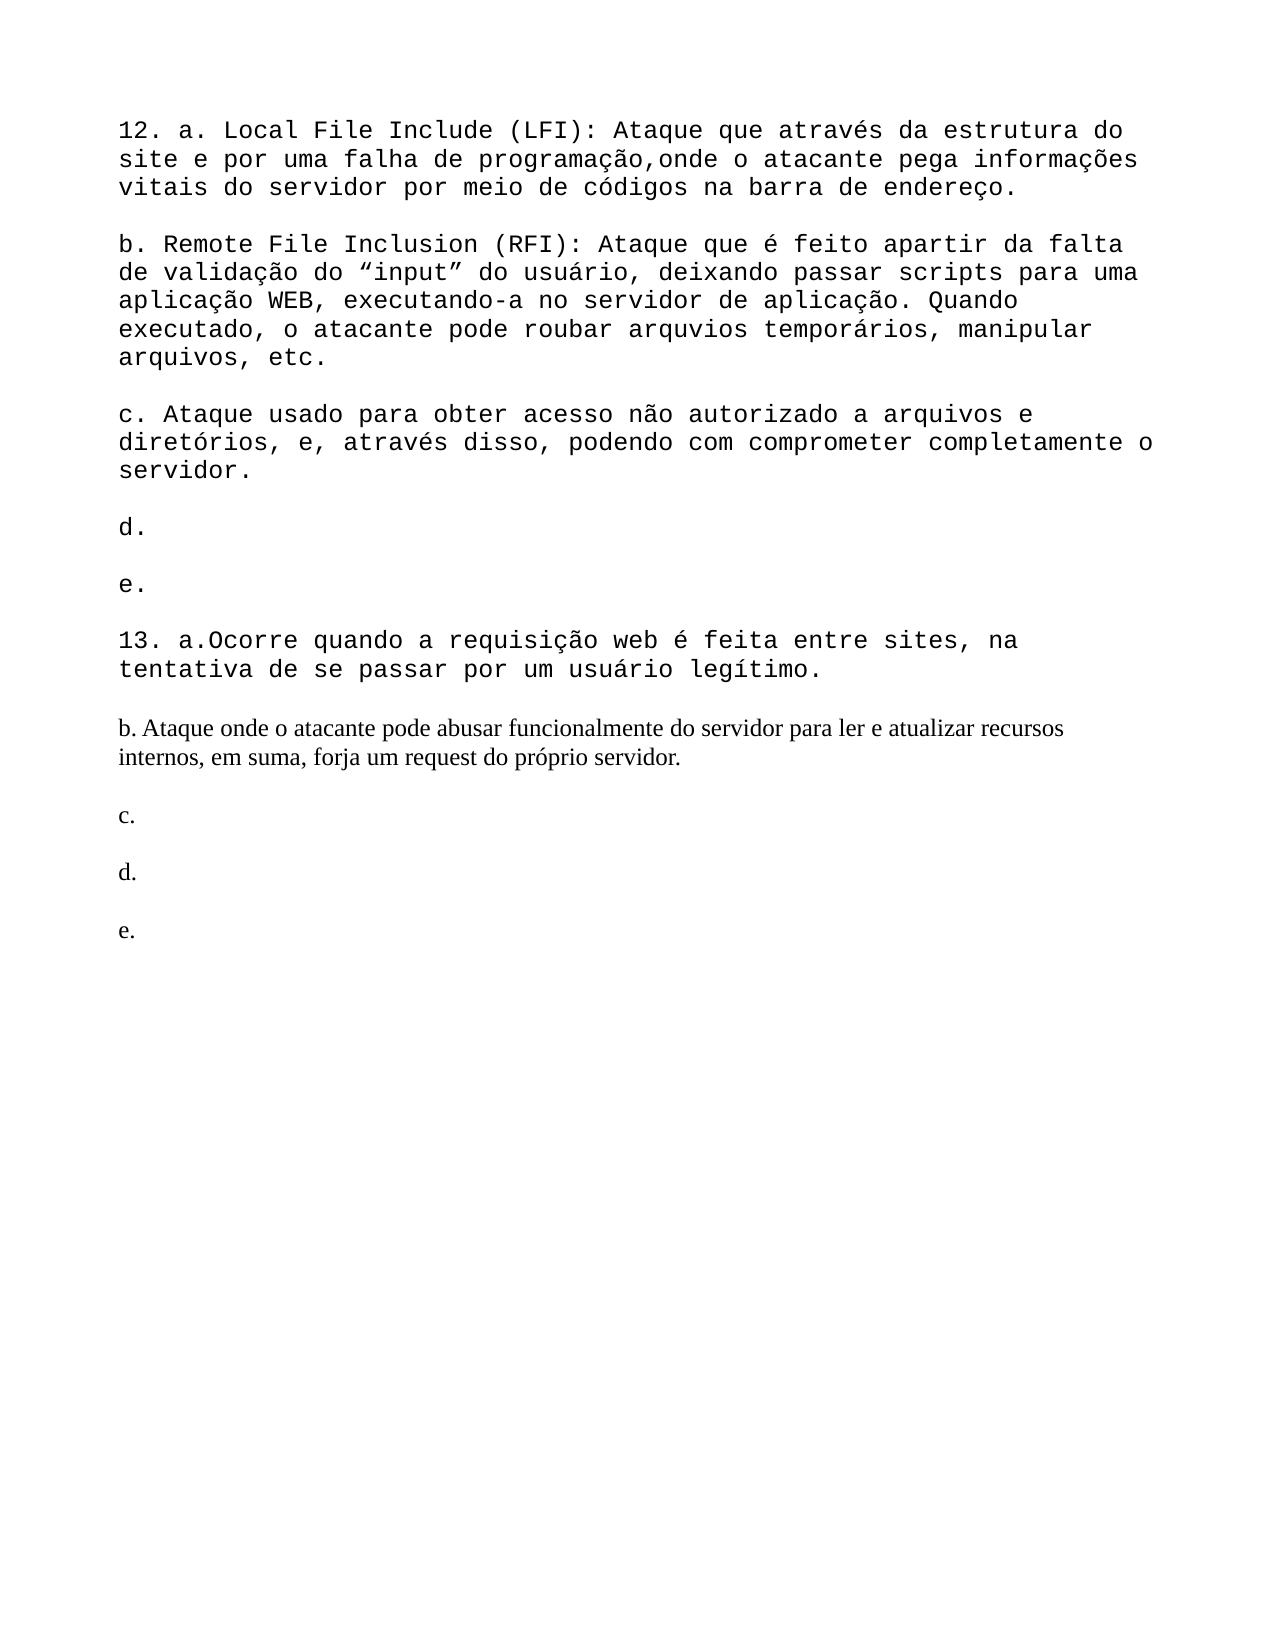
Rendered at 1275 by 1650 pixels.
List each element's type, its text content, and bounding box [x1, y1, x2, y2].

text b. Remote File Inclusion (RFI): Ataque que é feito apartir da falta de validação do “input” do usuário, deixando passar scripts para uma aplicação WEB, executando-a no servidor de aplicação. Quando executado, o atacante pode roubar arquvios temporários, manipular arquivos, etc. [118, 231, 1157, 373]
text c. Ataque usado para obter acesso não autorizado a arquivos e diretórios, e, através disso, podendo com comprometer completamente o servidor. [118, 401, 1157, 486]
text d. [118, 857, 1157, 886]
text b. Ataque onde o atacante pode abusar funcionalmente do servidor para ler e atualizar recursos internos, em suma, forja um request do próprio servidor. [118, 713, 1157, 771]
text 12. a. Local File Include (LFI): Ataque que através da estrutura do site e por uma falha de programação,onde o atacante pega informações vitais do servidor por meio de códigos na barra de endereço. [118, 118, 1157, 203]
text c. [118, 800, 1157, 828]
text e. [118, 571, 1157, 600]
text d. [118, 515, 1157, 543]
text 13. a.Ocorre quando a requisição web é feita entre sites, na tentativa de se passar por um usuário legítimo. [118, 628, 1157, 685]
text e. [118, 915, 1157, 943]
